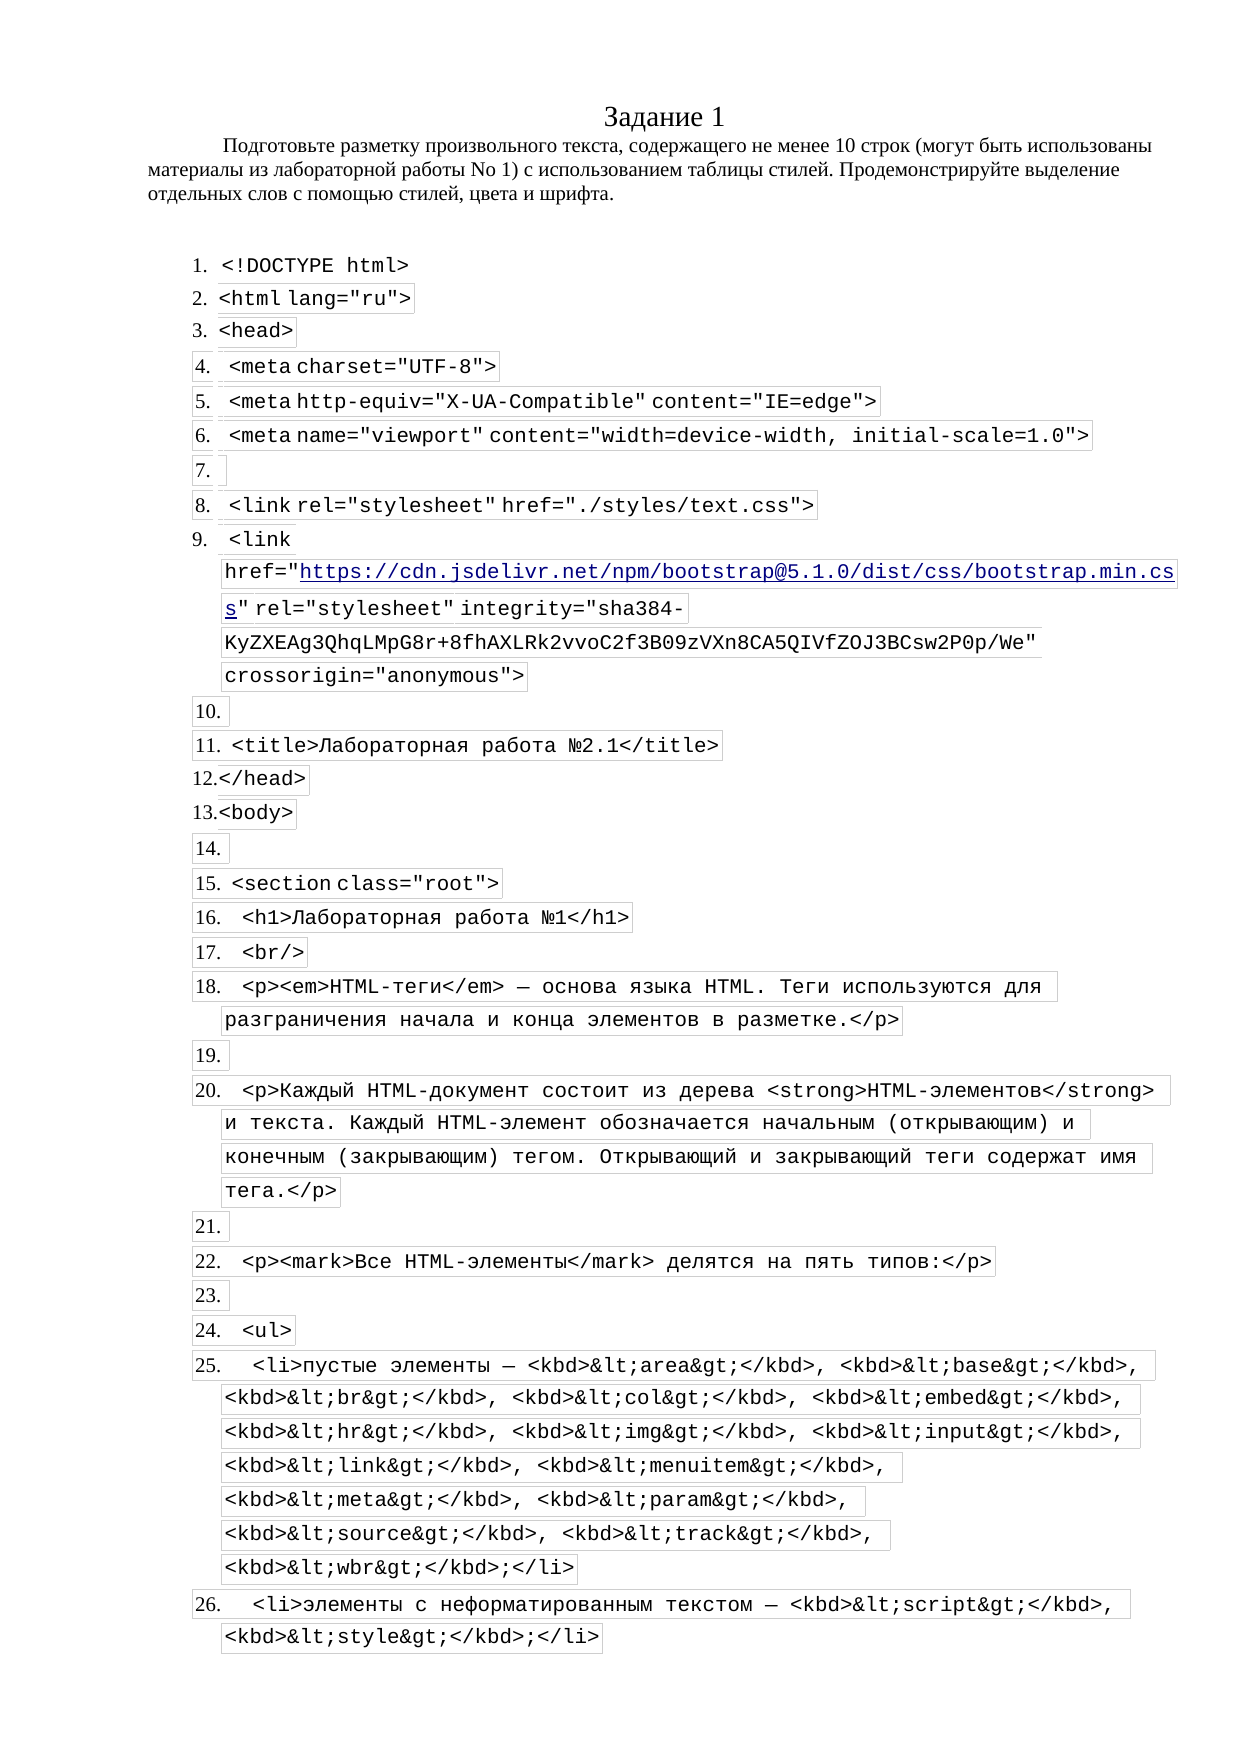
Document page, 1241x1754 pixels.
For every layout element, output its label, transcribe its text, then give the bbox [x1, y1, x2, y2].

list <body> [192, 799, 296, 829]
list [296, 1315, 1181, 1345]
list [996, 1246, 1181, 1276]
list [818, 489, 1181, 519]
list <p>Каждый HTML-документ состоит из дерева <strong>HTML-элементов</strong> и текста. Каждый HTML-элемент обозначается начальным (открывающим) и конечным (закрывающим) тегом. Открывающий и закрывающий теги содержат имя тега.</p> [192, 1074, 1181, 1207]
list </head> [192, 765, 309, 795]
list <head> [192, 317, 296, 347]
list [297, 799, 1181, 829]
list <br/> [193, 938, 307, 967]
list <title>Лабораторная работа №2.1</title> [193, 731, 722, 760]
list [310, 765, 1181, 795]
list <meta name="viewport" content="width=device-width, initial-scale=1.0"> [193, 420, 1092, 450]
list <p><mark>Все HTML-элементы</mark> делятся на пять типов:</p> [193, 1247, 995, 1276]
list <meta http-equiv="X-UA-Compatible" content="IE=edge"> [193, 386, 880, 416]
list <!DOCTYPE html> [192, 253, 1181, 279]
text Задание 1 [148, 99, 1181, 133]
list <li>пустые элементы — <kbd>&lt;area&gt;</kbd>, <kbd>&lt;base&gt;</kbd>, <kbd>&lt;br&gt;</kbd>, <kbd>&lt;col&gt;</kbd>, <kbd>&lt;embed&gt;</kbd>, <kbd>&lt;hr&gt;</kbd>, <kbd>&lt;img&gt;</kbd>, <kbd>&lt;input&gt;</kbd>, <kbd>&lt;link&gt;</kbd>, <kbd>&lt;menuitem&gt;</kbd>, <kbd>&lt;meta&gt;</kbd>, <kbd>&lt;param&gt;</kbd>, <kbd>&lt;source&gt;</kbd>, <kbd>&lt;track&gt;</kbd>, <kbd>&lt;wbr&gt;</kbd>;</li> [192, 1349, 1181, 1584]
list <link rel="stylesheet" href="./styles/text.css"> [192, 489, 817, 519]
list [723, 730, 1181, 761]
list [500, 351, 1181, 381]
list [503, 868, 1181, 898]
list <meta charset="UTF-8"> [193, 351, 499, 381]
list <ul> [193, 1316, 295, 1345]
list [308, 937, 1181, 967]
list <p><em>HTML-теги</em> — основа языка HTML. Теги используются для разграничения начала и конца элементов в разметке.</p> [192, 971, 1181, 1036]
list <html lang="ru"> [192, 282, 414, 313]
text Подготовьте разметку произвольного текста, содержащего не менее 10 строк (могут быть использованы материалы из лабораторной работы No 1) с использованием таблицы стилей. Продемонстрируйте выделение отдельных слов с помощью стилей, цвета и шрифта. [148, 133, 1181, 205]
list <li>элементы с неформатированным текстом — <kbd>&lt;script&gt;</kbd>, <kbd>&lt;style&gt;</kbd>;</li> [192, 1588, 1181, 1653]
list <h1>Лабораторная работа №1</h1> [193, 903, 632, 932]
list [881, 386, 1181, 416]
list [297, 317, 1181, 347]
list [633, 902, 1181, 932]
list [415, 282, 1181, 313]
list <section class="root"> [193, 869, 502, 898]
list <link href="https://cdn.jsdelivr.net/npm/bootstrap@5.1.0/dist/css/bootstrap.min.css" rel="stylesheet" integrity="sha384-KyZXEAg3QhqLMpG8r+8fhAXLRk2vvoC2f3B09zVXn8CA5QIVfZOJ3BCsw2P0p/We" crossorigin="anonymous"> [192, 524, 1181, 691]
list [1093, 420, 1181, 450]
